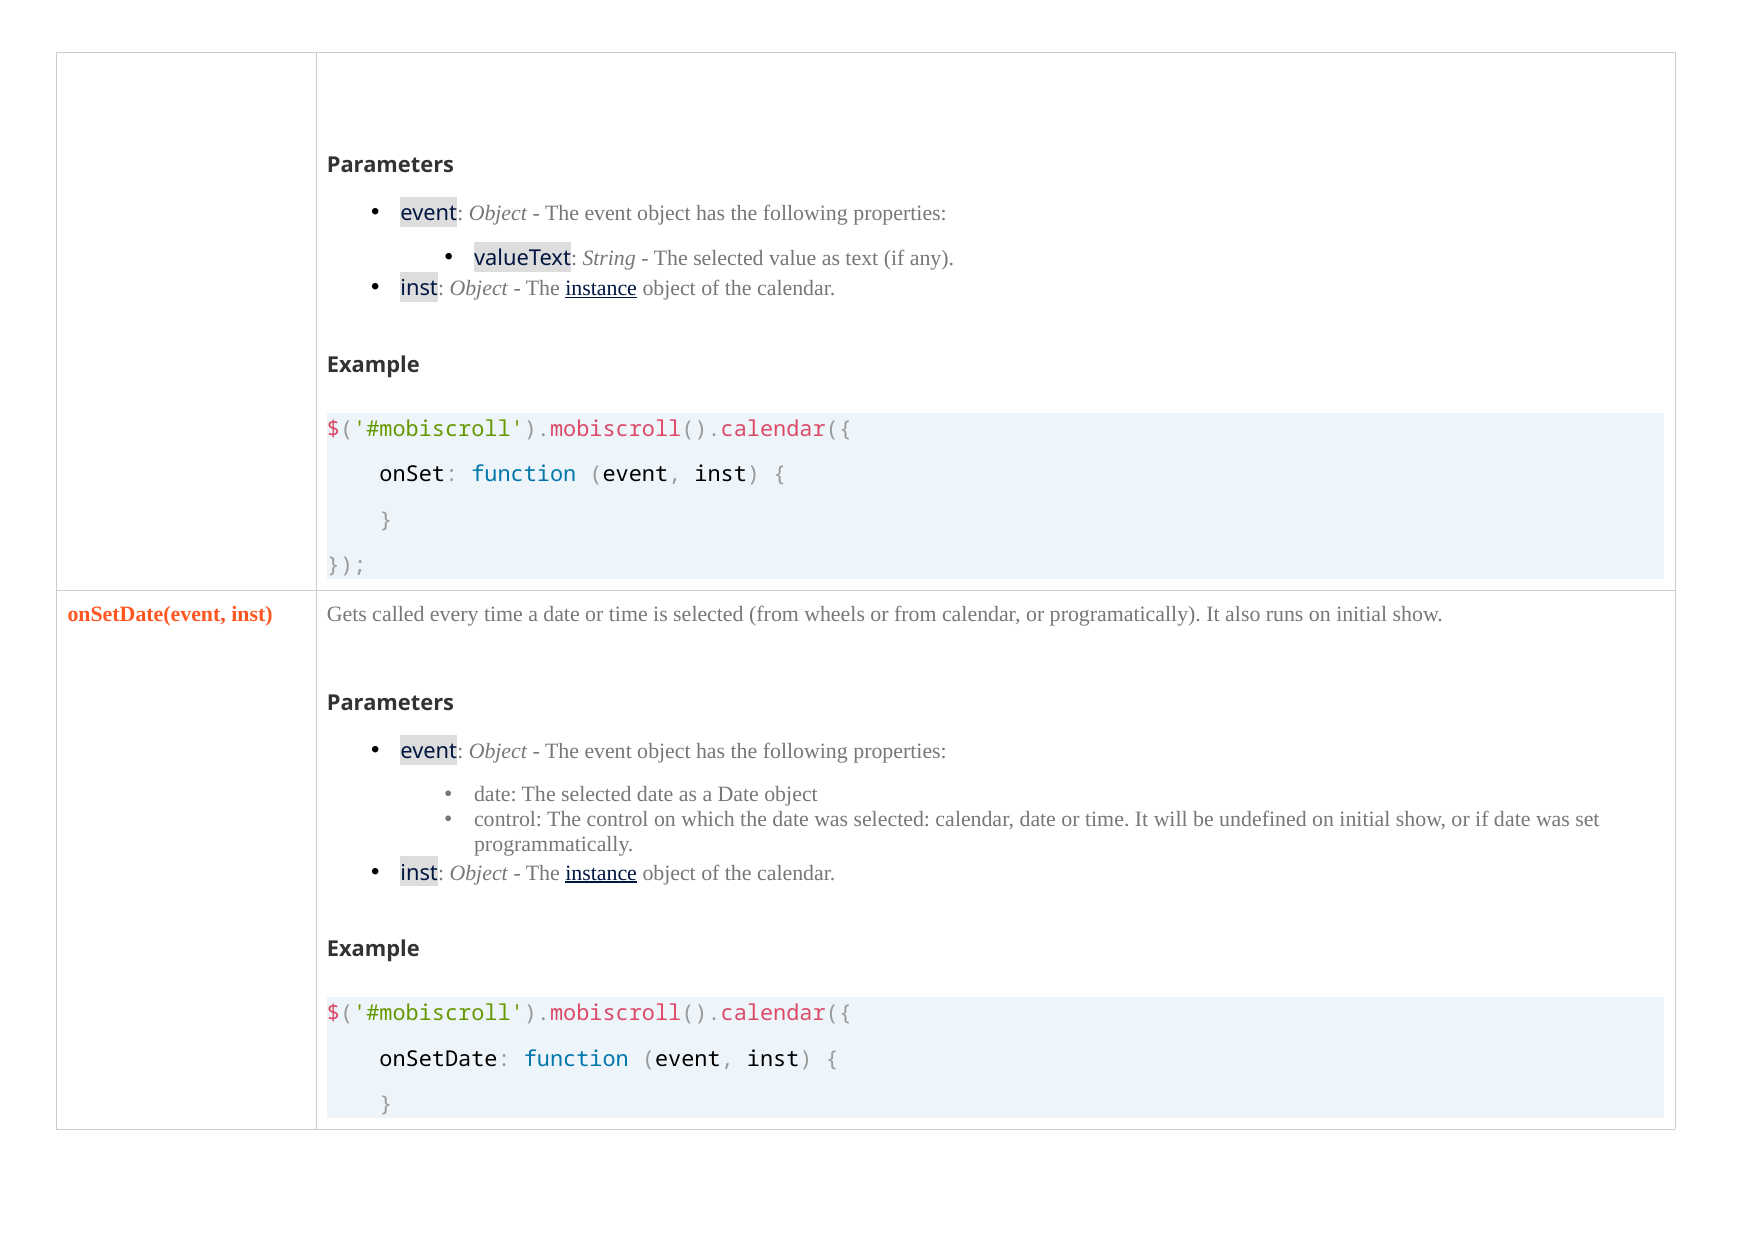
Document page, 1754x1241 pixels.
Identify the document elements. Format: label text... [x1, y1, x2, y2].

table_cell Triggered when a value is set. Parameters event: Object - The event object has the following properties: valueText: String - The selected value as text (if any). inst: Object - The instance object of the calendar. Example $('#mobiscroll').mobiscroll().calendar({ onSet: function (event, inst) { } }); [317, 53, 1675, 590]
table_cell Gets called every time a date or time is selected (from wheels or from calendar, or programatically). It also runs on initial show. Parameters event: Object - The event object has the following properties: date: The selected date as a Date object control: The control on which the date was selected: calendar, date or time. It will be undefined on initial show, or if date was set programmatically. inst: Object - The instance object of the calendar. Example $('#mobiscroll').mobiscroll().calendar({ onSetDate: function (event, inst) { } }); [317, 591, 1675, 1129]
table_cell onSetDate(event, inst) [57, 591, 316, 1129]
table_cell [57, 53, 316, 590]
